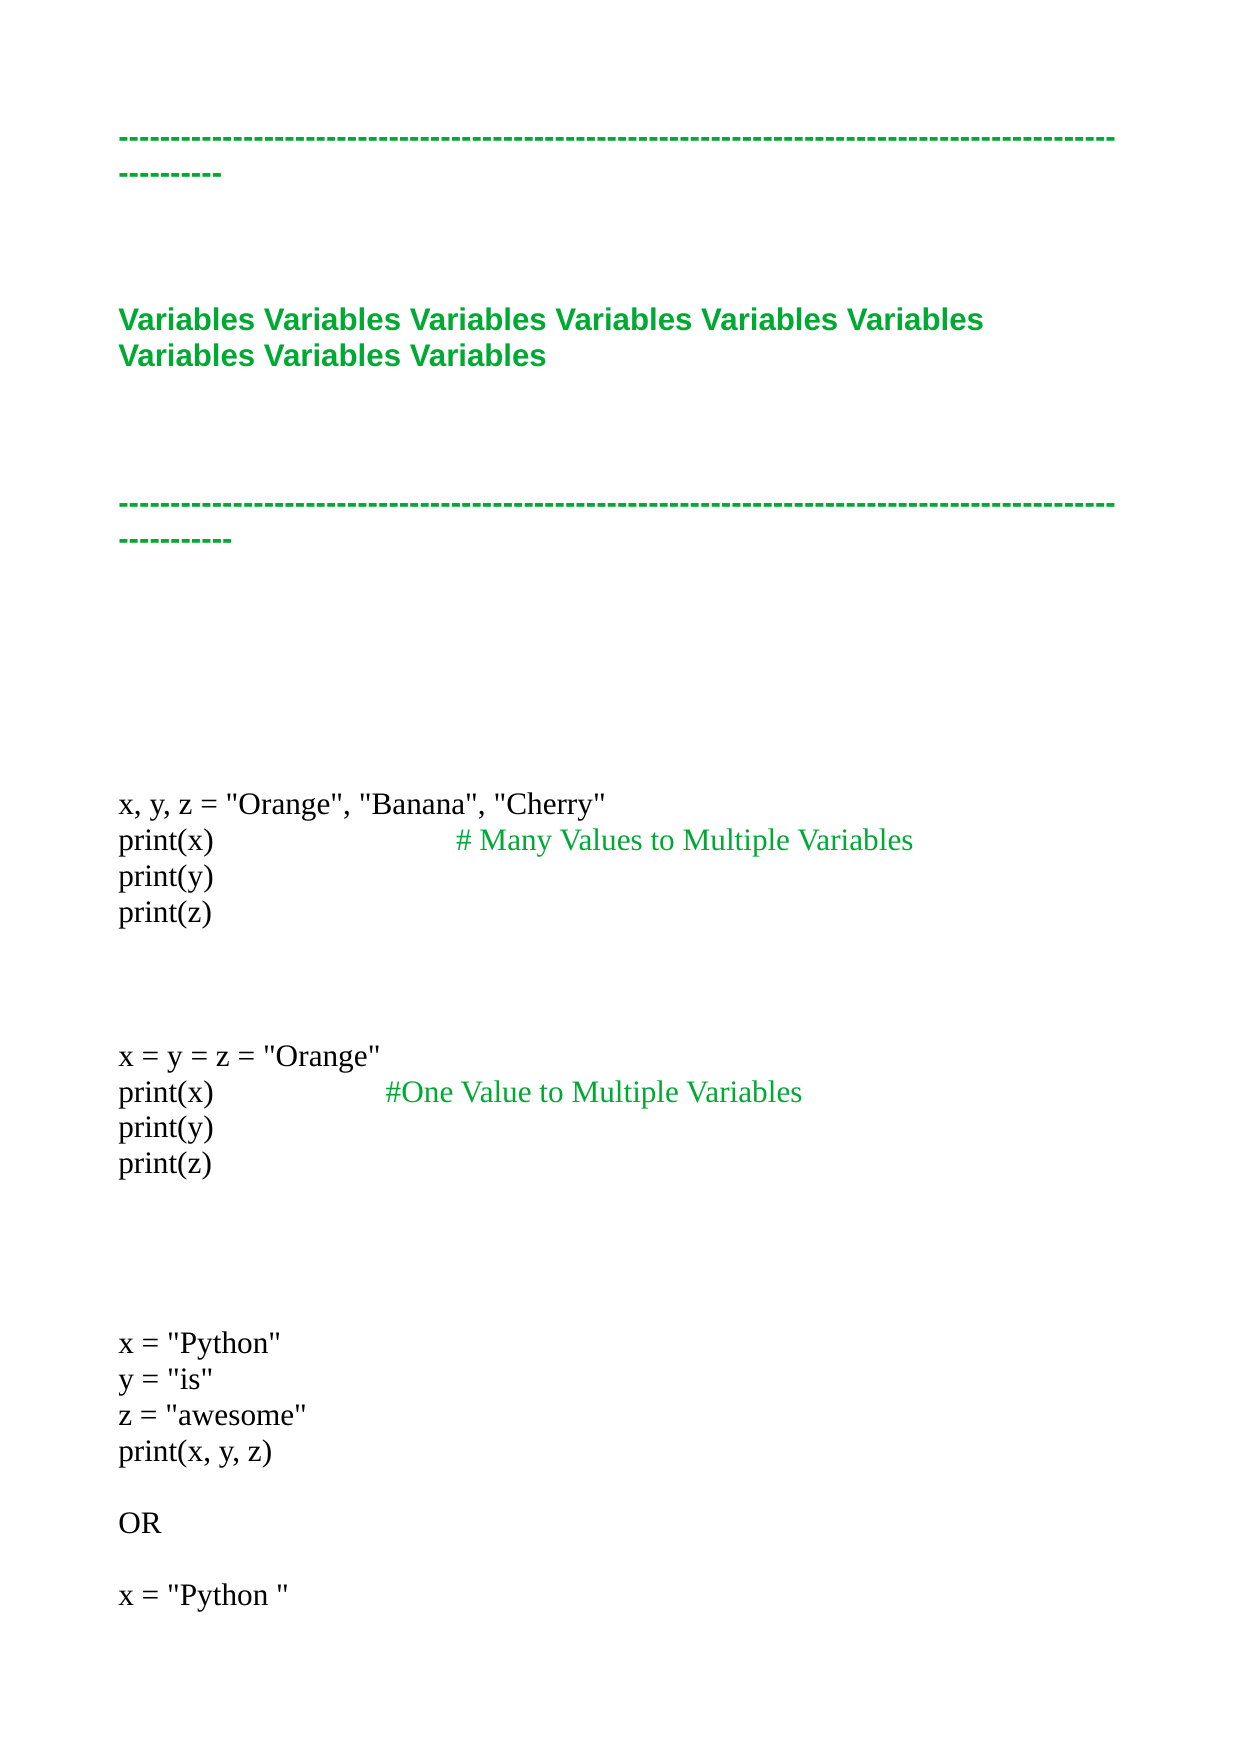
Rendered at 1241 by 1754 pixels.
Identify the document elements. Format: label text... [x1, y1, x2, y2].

text print(x) #One Value to Multiple Variables [118, 1073, 1122, 1109]
text print(x, y, z) [118, 1432, 1122, 1468]
text print(x) # Many Values to Multiple Variables [118, 821, 1122, 857]
subtitle Variables Variables Variables Variables Variables Variables Variables Variables Variables [118, 301, 1122, 373]
text x = "Python " [118, 1576, 1122, 1612]
text y = "is" [118, 1360, 1122, 1396]
text print(y) [118, 1109, 1122, 1145]
subtitle ----------------------------------------------------------------------------------------------------------- [118, 484, 1122, 556]
text x, y, z = "Orange", "Banana", "Cherry" [118, 785, 1122, 821]
text x = "Python" [118, 1324, 1122, 1360]
text z = "awesome" [118, 1396, 1122, 1432]
text print(z) [118, 893, 1122, 929]
text OR [118, 1504, 1122, 1540]
text print(z) [118, 1145, 1122, 1181]
subtitle ---------------------------------------------------------------------------------------------------------- [118, 118, 1122, 190]
text x = y = z = "Orange" [118, 1037, 1122, 1073]
text print(y) [118, 857, 1122, 893]
